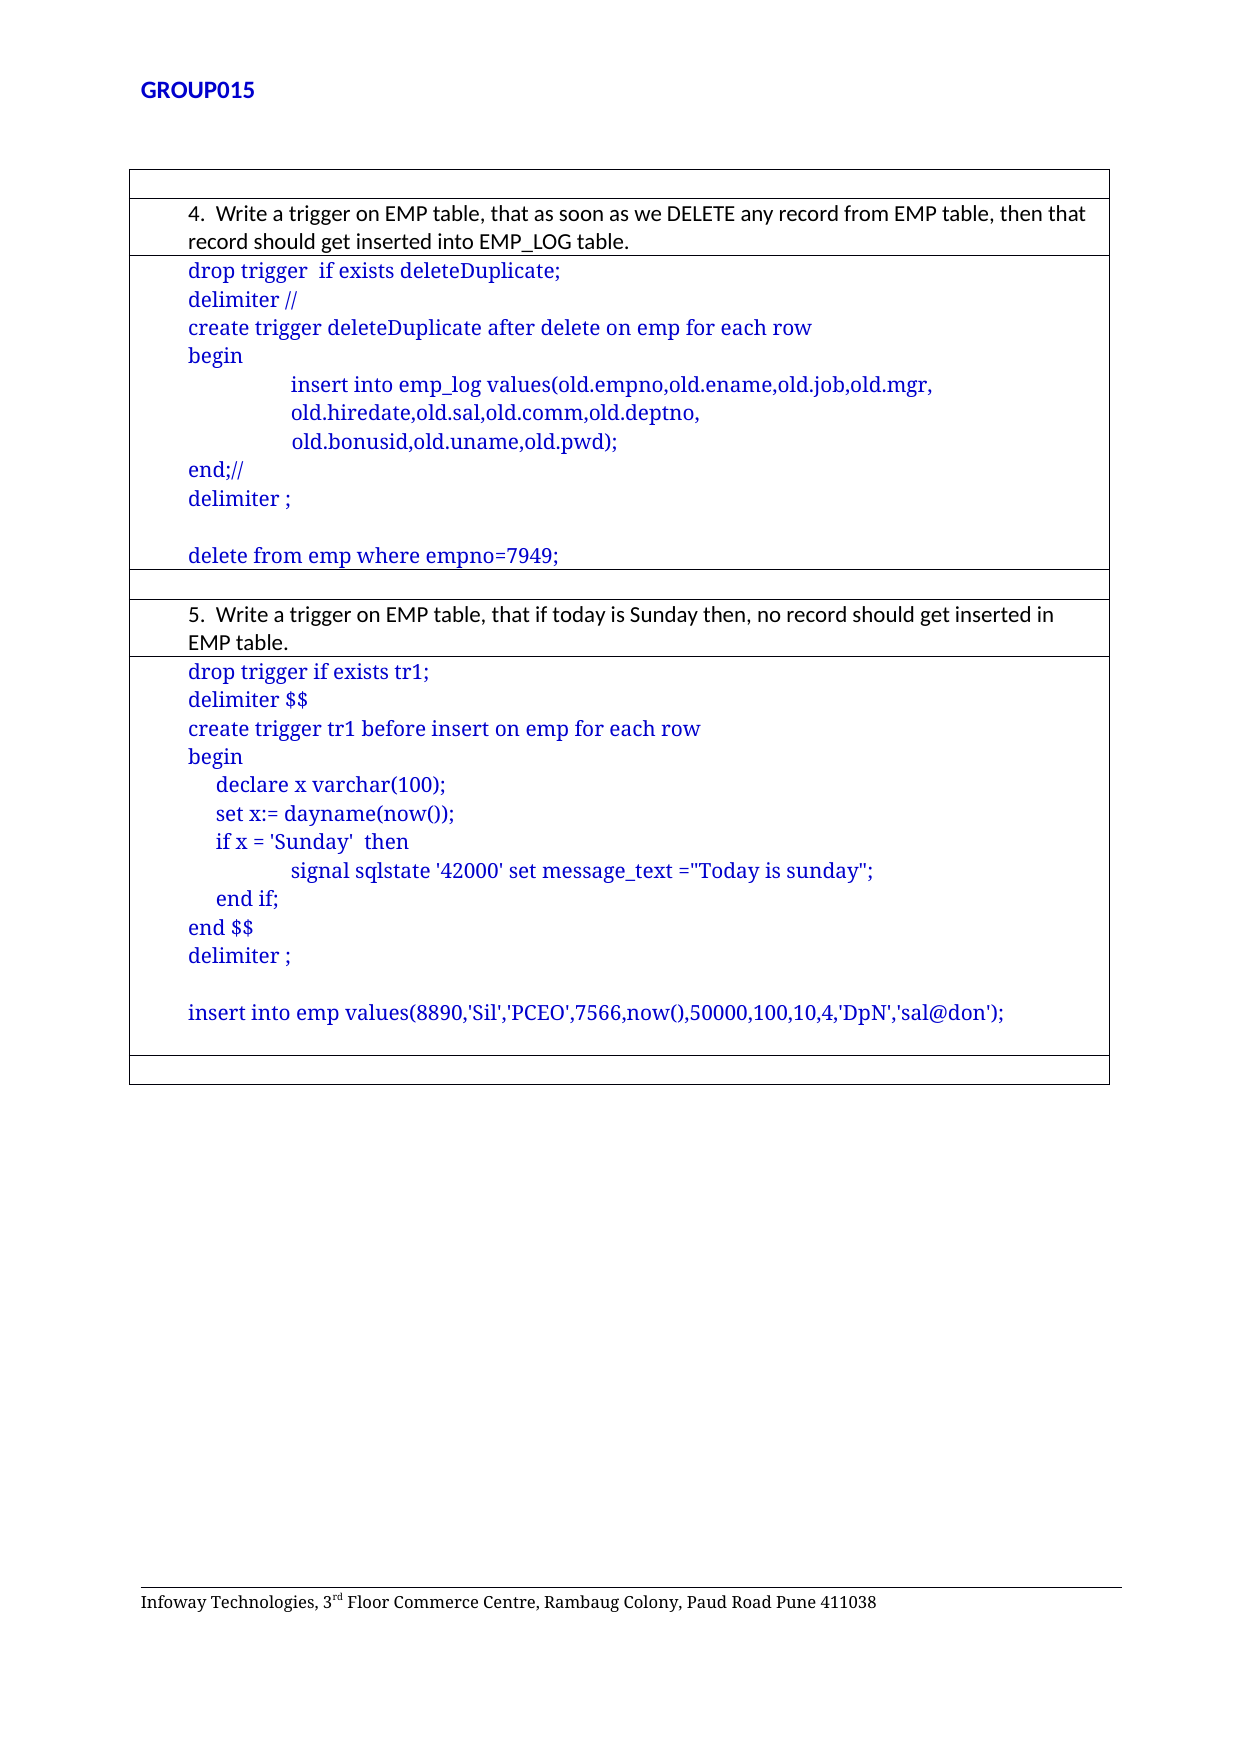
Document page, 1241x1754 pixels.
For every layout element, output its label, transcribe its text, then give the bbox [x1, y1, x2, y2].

table_cell Write a trigger on EMP table, that if today is Sunday then, no record should get inserted in EMP table. [130, 600, 1109, 656]
table_cell drop trigger if exists tr1; delimiter $$ create trigger tr1 before insert on emp for each row begin declare x varchar(100); set x:= dayname(now()); if x = 'Sunday' then signal sqlstate '42000' set message_text ="Today is sunday"; end if; end $$ delimiter ; insert into emp values(8890,'Sil','PCEO',7566,now(),50000,100,10,4,'DpN','sal@don'); [130, 657, 1109, 1055]
table_cell [130, 170, 1109, 198]
table_cell Write a trigger on EMP table, that as soon as we DELETE any record from EMP table, then that record should get inserted into EMP_LOG table. [130, 199, 1109, 255]
table_cell [130, 1056, 1109, 1084]
table_cell drop trigger if exists deleteDuplicate; delimiter // create trigger deleteDuplicate after delete on emp for each row begin insert into emp_log values(old.empno,old.ename,old.job,old.mgr, old.hiredate,old.sal,old.comm,old.deptno, old.bonusid,old.uname,old.pwd); end;// delimiter ; delete from emp where empno=7949; [130, 256, 1109, 569]
table_cell [130, 570, 1109, 599]
